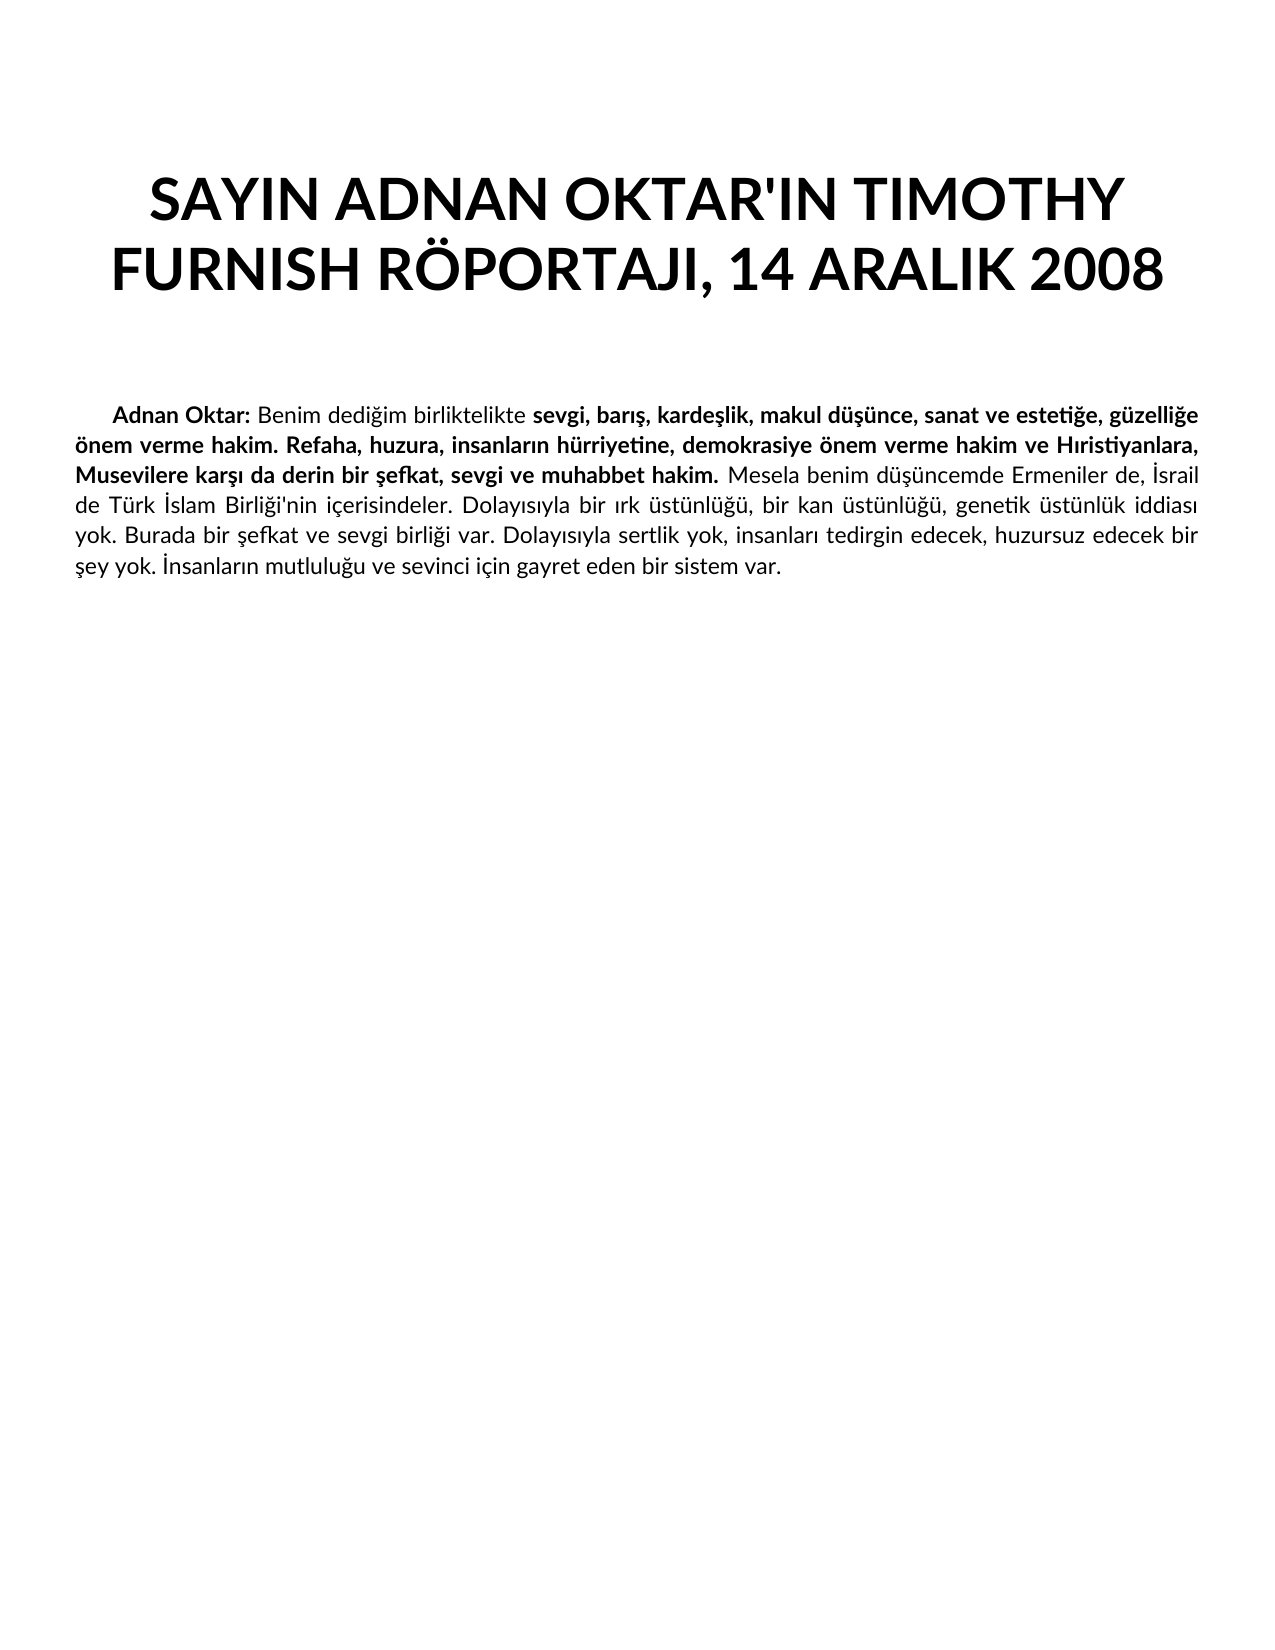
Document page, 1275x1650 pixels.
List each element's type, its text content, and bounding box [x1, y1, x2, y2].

subtitle SAYIN ADNAN OKTAR'IN TIMOTHY FURNISH RÖPORTAJI, 14 ARALIK 2008 [75, 162, 1200, 302]
text Adnan Oktar: Benim dediğim birliktelikte sevgi, barış, kardeşlik, makul düşünce, sanat ve estetiğe, güzelliğe önem verme hakim. Refaha, huzura, insanların hürriyetine, demokrasiye önem verme hakim ve Hıristiyanlara, Musevilere karşı da derin bir şefkat, sevgi ve muhabbet hakim. Mesela benim düşüncemde Ermeniler de, İsrail de Türk İslam Birliği'nin içerisindeler. Dolayısıyla bir ırk üstünlüğü, bir kan üstünlüğü, genetik üstünlük iddiası yok. Burada bir şefkat ve sevgi birliği var. Dolayısıyla sertlik yok, insanları tedirgin edecek, huzursuz edecek bir şey yok. İnsanların mutluluğu ve sevinci için gayret eden bir sistem var. [75, 400, 1200, 579]
